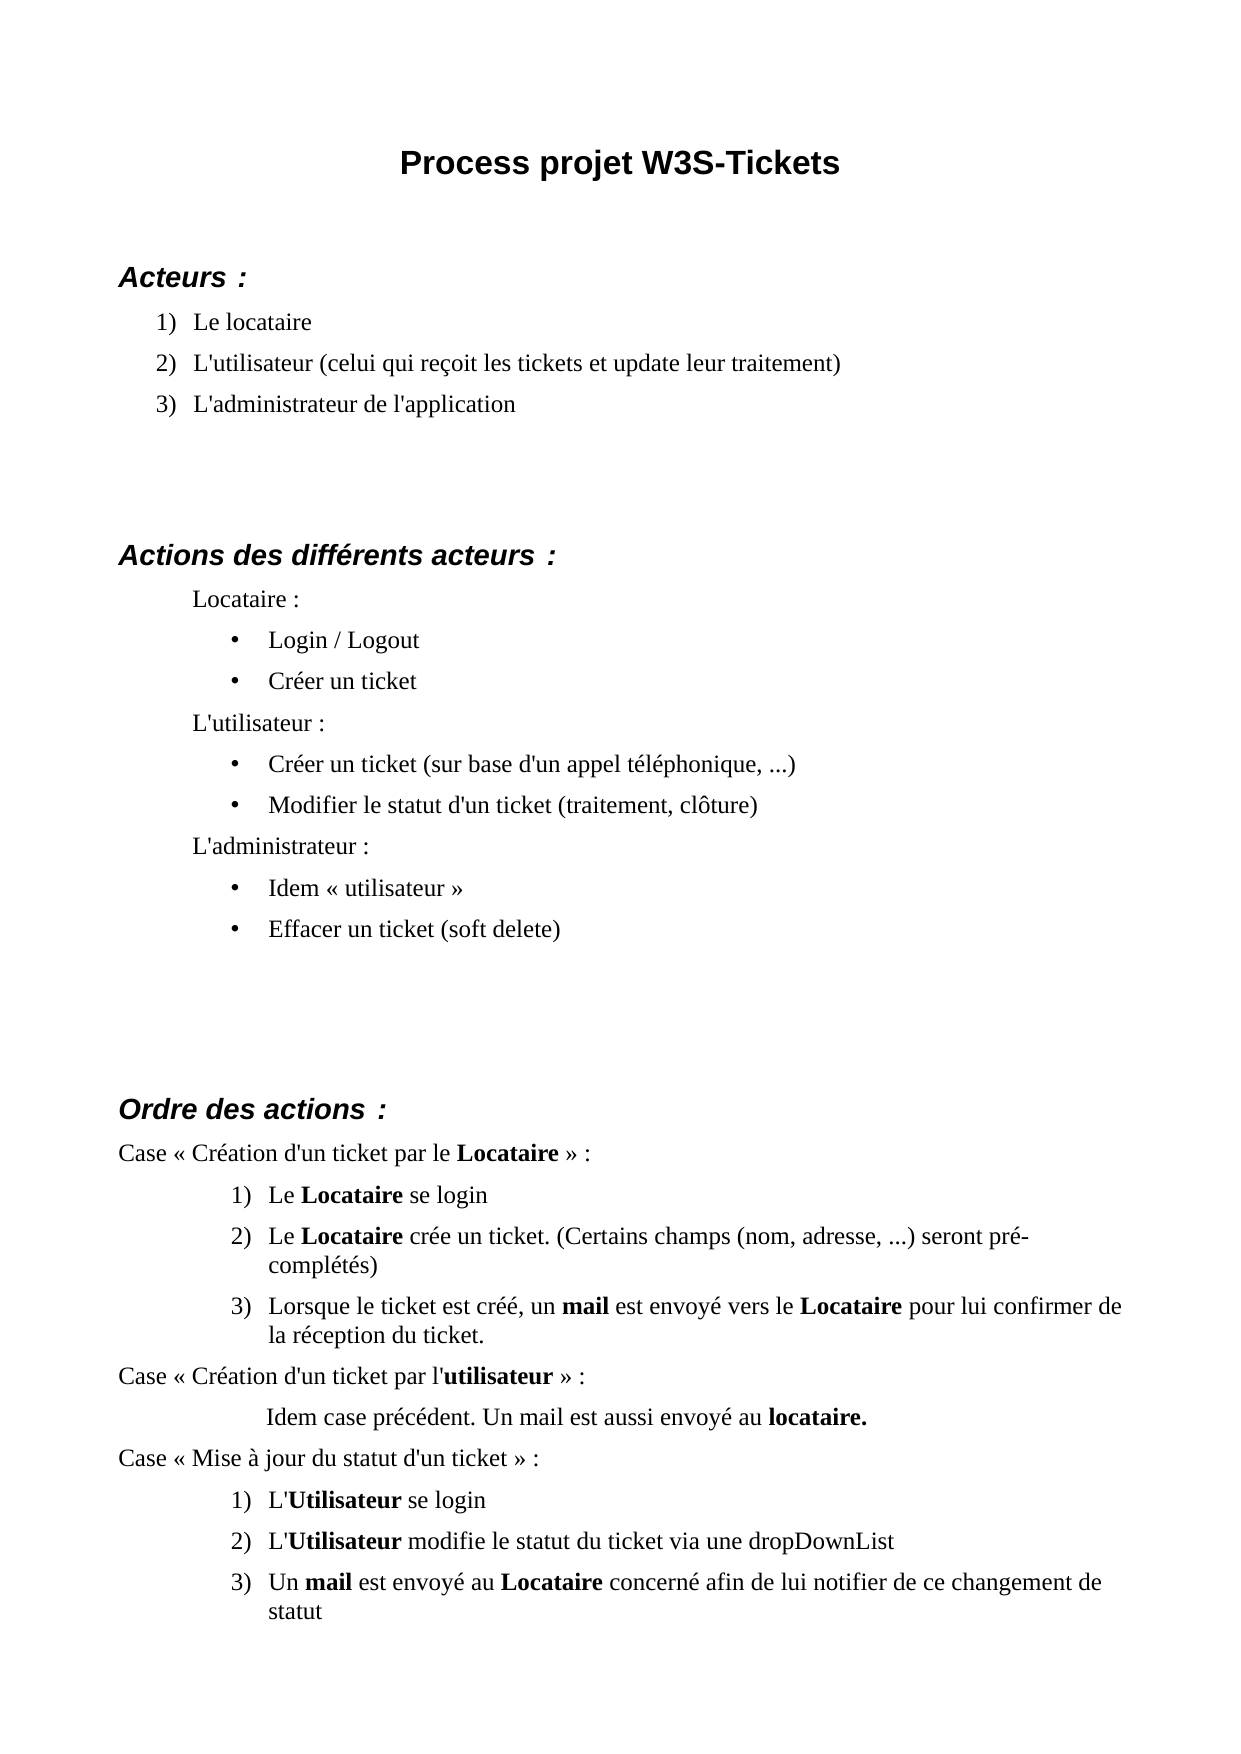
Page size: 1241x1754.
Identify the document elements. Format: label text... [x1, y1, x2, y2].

list Effacer un ticket (soft delete) [231, 914, 1122, 943]
list Le locataire [156, 307, 1122, 335]
subtitle Ordre des actions : [118, 1092, 1122, 1126]
list Un mail est envoyé au Locataire concerné afin de lui notifier de ce changement de statut [231, 1567, 1122, 1625]
list Créer un ticket [231, 666, 1122, 695]
text Case « Mise à jour du statut d'un ticket » : [118, 1443, 1122, 1472]
list Le Locataire crée un ticket. (Certains champs (nom, adresse, ...) seront pré-complétés) [231, 1221, 1122, 1278]
list Modifier le statut d'un ticket (traitement, clôture) [231, 790, 1122, 819]
list Idem « utilisateur » [231, 873, 1122, 901]
list Login / Logout [231, 625, 1122, 654]
list L'Utilisateur modifie le statut du ticket via une dropDownList [231, 1526, 1122, 1555]
list L'Utilisateur se login [231, 1485, 1122, 1513]
list Le Locataire se login [231, 1180, 1122, 1208]
list Lorsque le ticket est créé, un mail est envoyé vers le Locataire pour lui confirmer de la réception du ticket. [231, 1291, 1122, 1348]
subtitle Acteurs : [118, 261, 1122, 294]
text L'administrateur : [118, 831, 1122, 860]
text Case « Création d'un ticket par l'utilisateur » : [118, 1361, 1122, 1390]
list L'utilisateur (celui qui reçoit les tickets et update leur traitement) [156, 348, 1122, 377]
text L'utilisateur : [118, 708, 1122, 736]
text Case « Création d'un ticket par le Locataire » : [118, 1138, 1122, 1167]
text Locataire : [118, 584, 1122, 613]
text Idem case précédent. Un mail est aussi envoyé au locataire. [118, 1402, 1122, 1431]
list L'administrateur de l'application [156, 389, 1122, 418]
subtitle Actions des différents acteurs : [118, 538, 1122, 571]
subtitle Process projet W3S-Tickets [118, 143, 1122, 182]
list Créer un ticket (sur base d'un appel téléphonique, ...) [231, 749, 1122, 778]
